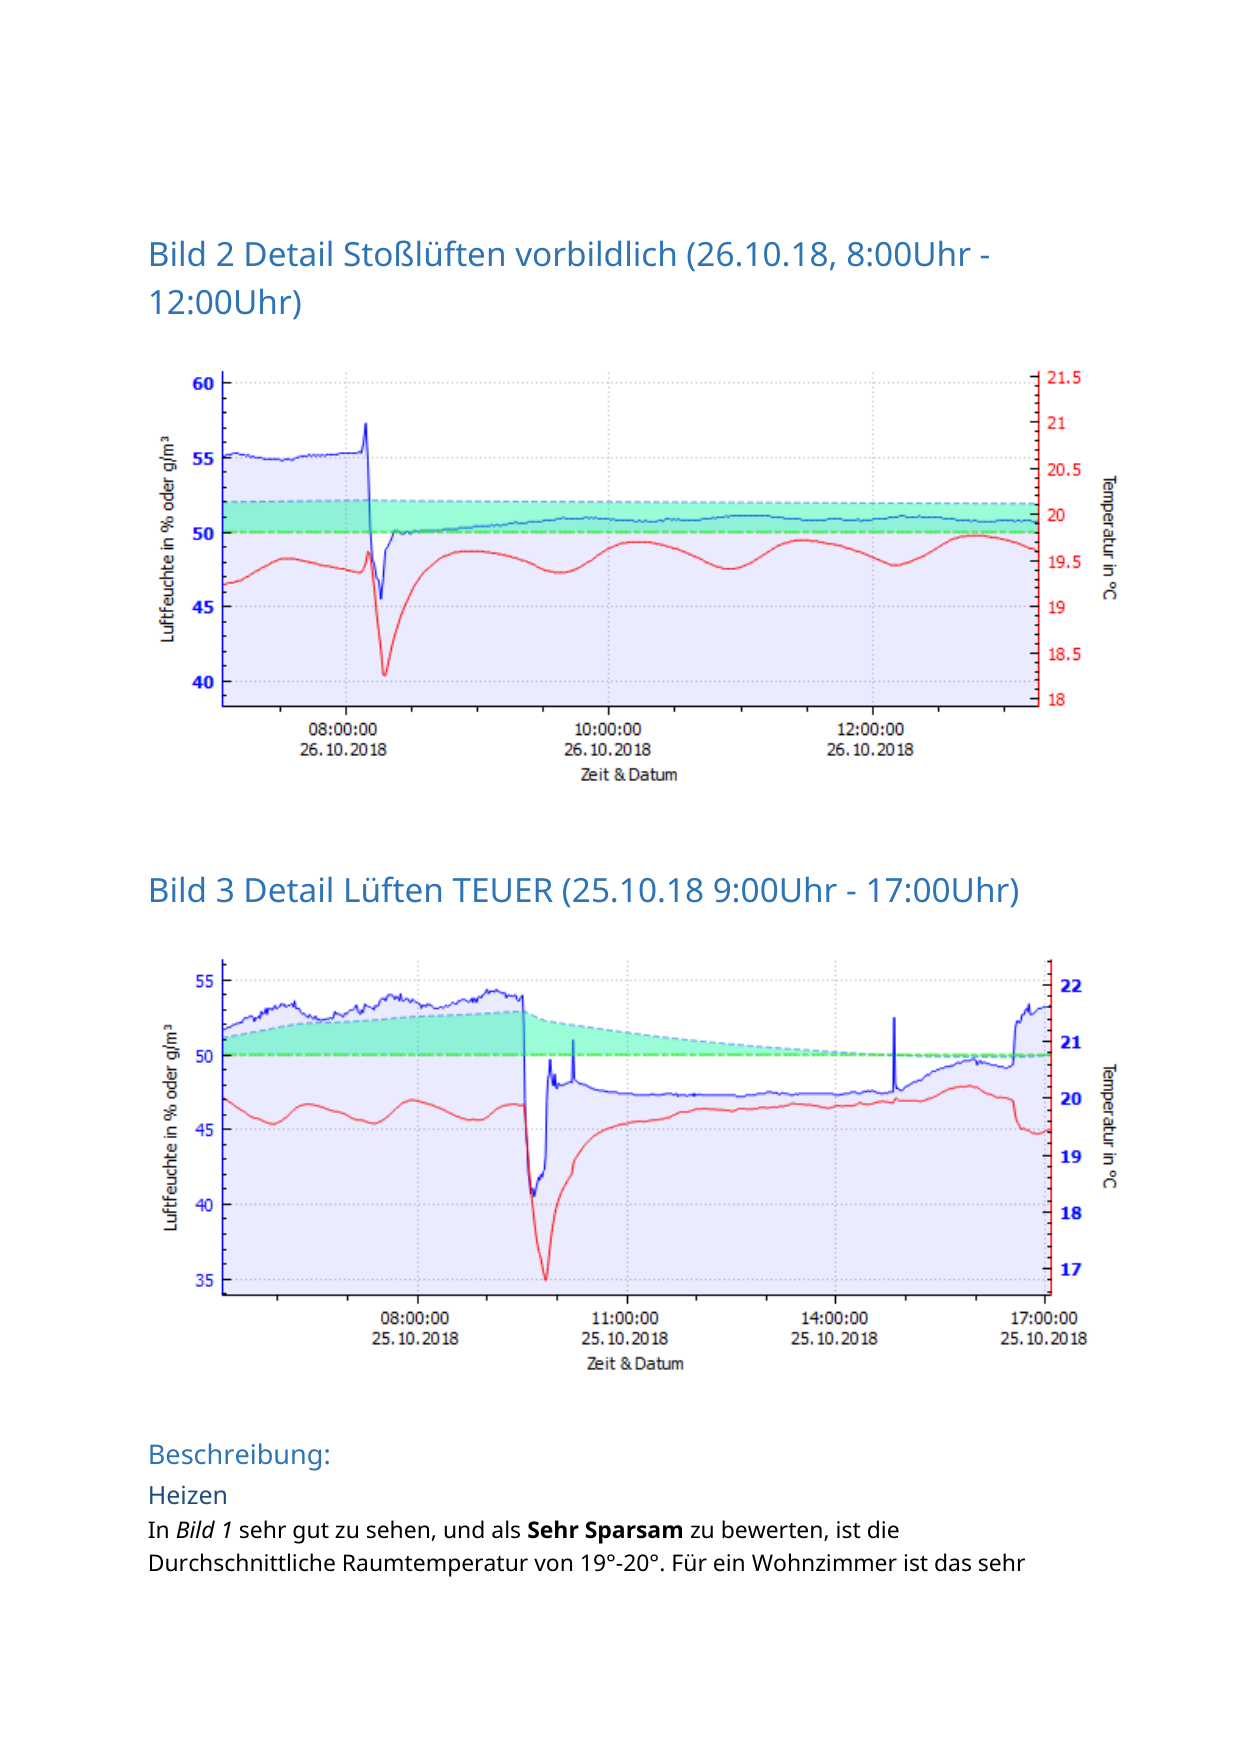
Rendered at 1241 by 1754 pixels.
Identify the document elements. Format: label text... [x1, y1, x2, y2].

picture [147, 915, 1132, 1384]
subtitle Heizen [148, 1478, 1093, 1512]
subtitle Beschreibung: [148, 1435, 1093, 1472]
subtitle Bild 3 Detail Lüften TEUER (25.10.18 9:00Uhr - 17:00Uhr) [148, 867, 1093, 913]
subtitle Bild 2 Detail Stoßlüften vorbildlich (26.10.18, 8:00Uhr - 12:00Uhr) [148, 231, 1093, 324]
picture [147, 326, 1132, 795]
text In Bild 1 sehr gut zu sehen, und als Sehr Sparsam zu bewerten, ist die Durchschnittliche Raumtemperatur von 19°-20°. Für ein Wohnzimmer ist das sehr [148, 1514, 1093, 1578]
